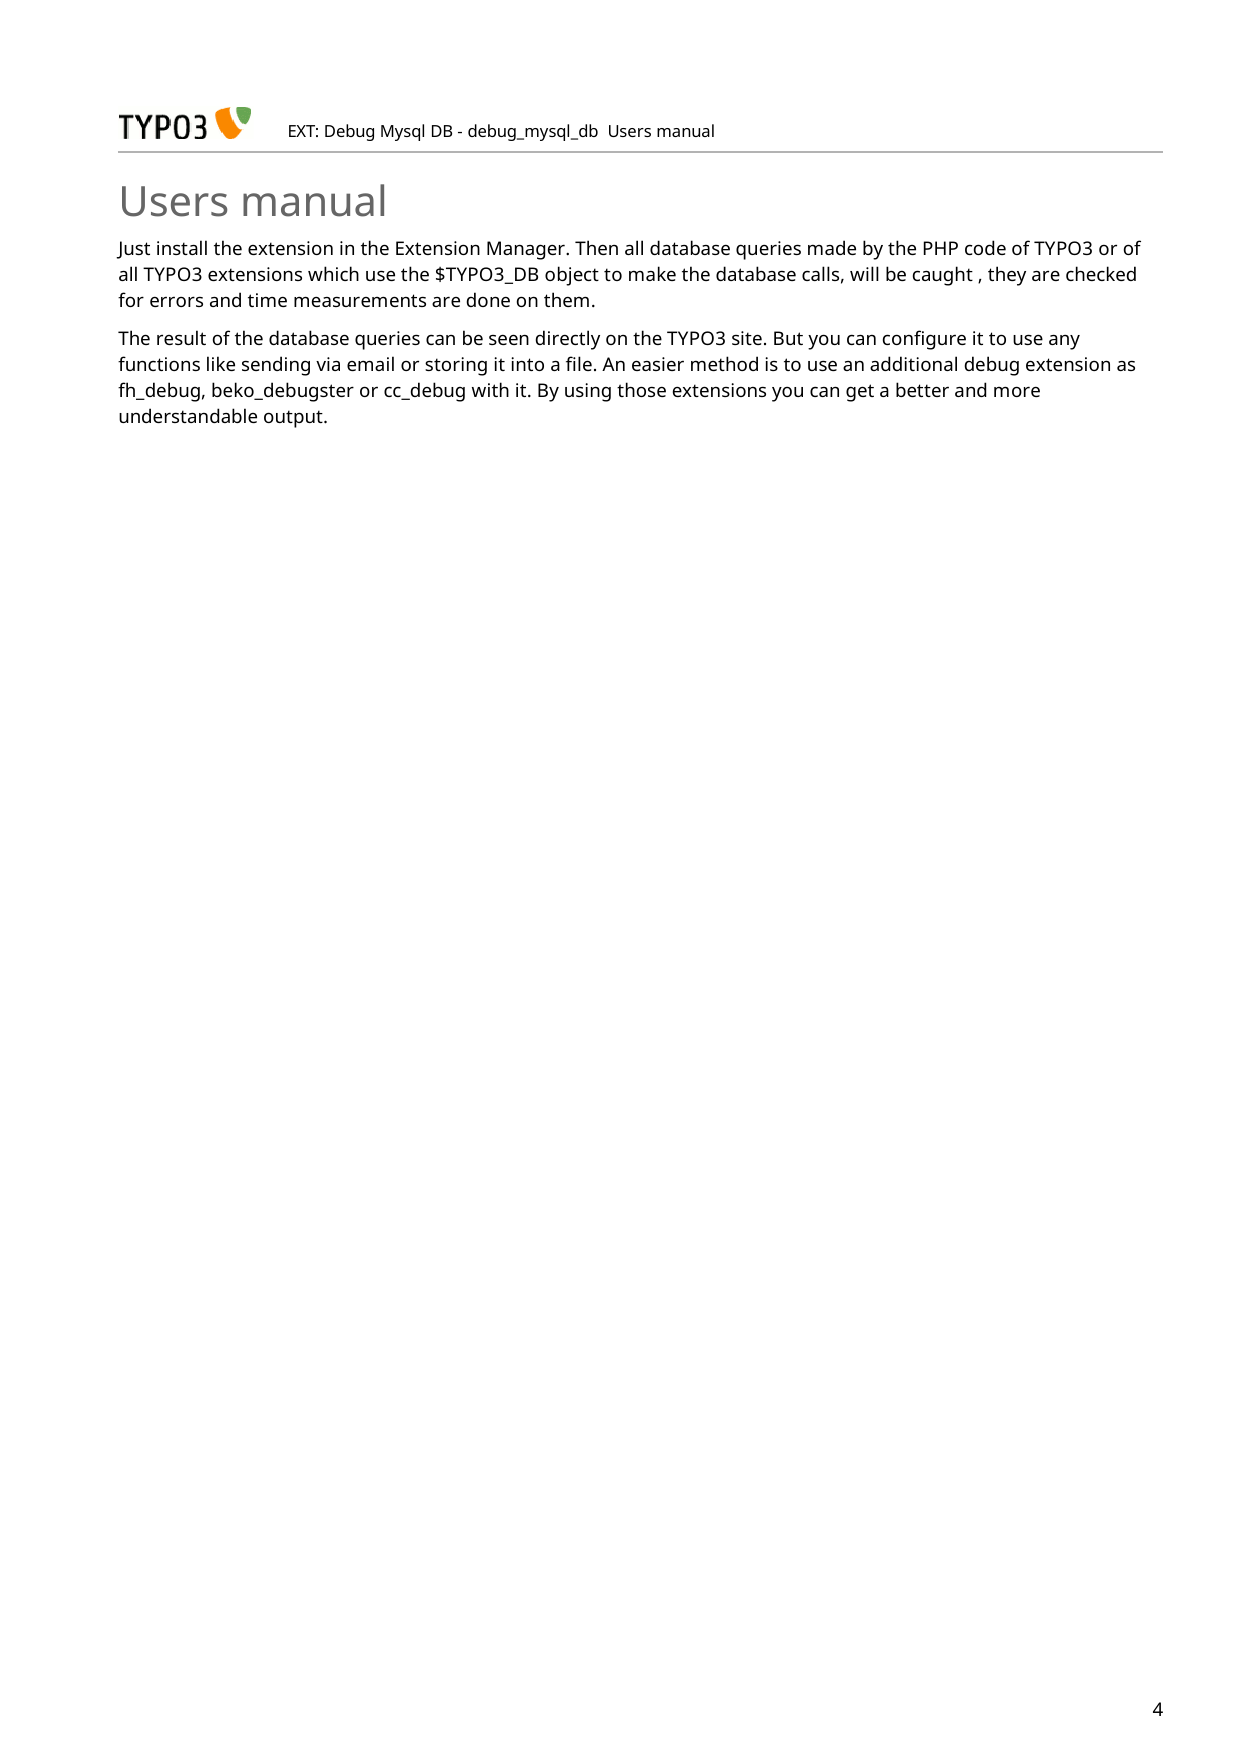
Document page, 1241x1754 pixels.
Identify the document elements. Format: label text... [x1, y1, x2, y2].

text Just install the extension in the Extension Manager. Then all database queries made by the PHP code of TYPO3 or of all TYPO3 extensions which use the $TYPO3_DB object to make the database calls, will be caught , they are checked for errors and time measurements are done on them. [118, 234, 1163, 312]
subtitle Users manual [118, 172, 1163, 228]
text The result of the database queries can be seen directly on the TYPO3 site. But you can configure it to use any functions like sending via email or storing it into a file. An easier method is to use an additional debug extension as fh_debug, beko_debugster or cc_debug with it. By using those extensions you can get a better and more understandable output. [118, 325, 1163, 429]
picture [118, 106, 254, 139]
